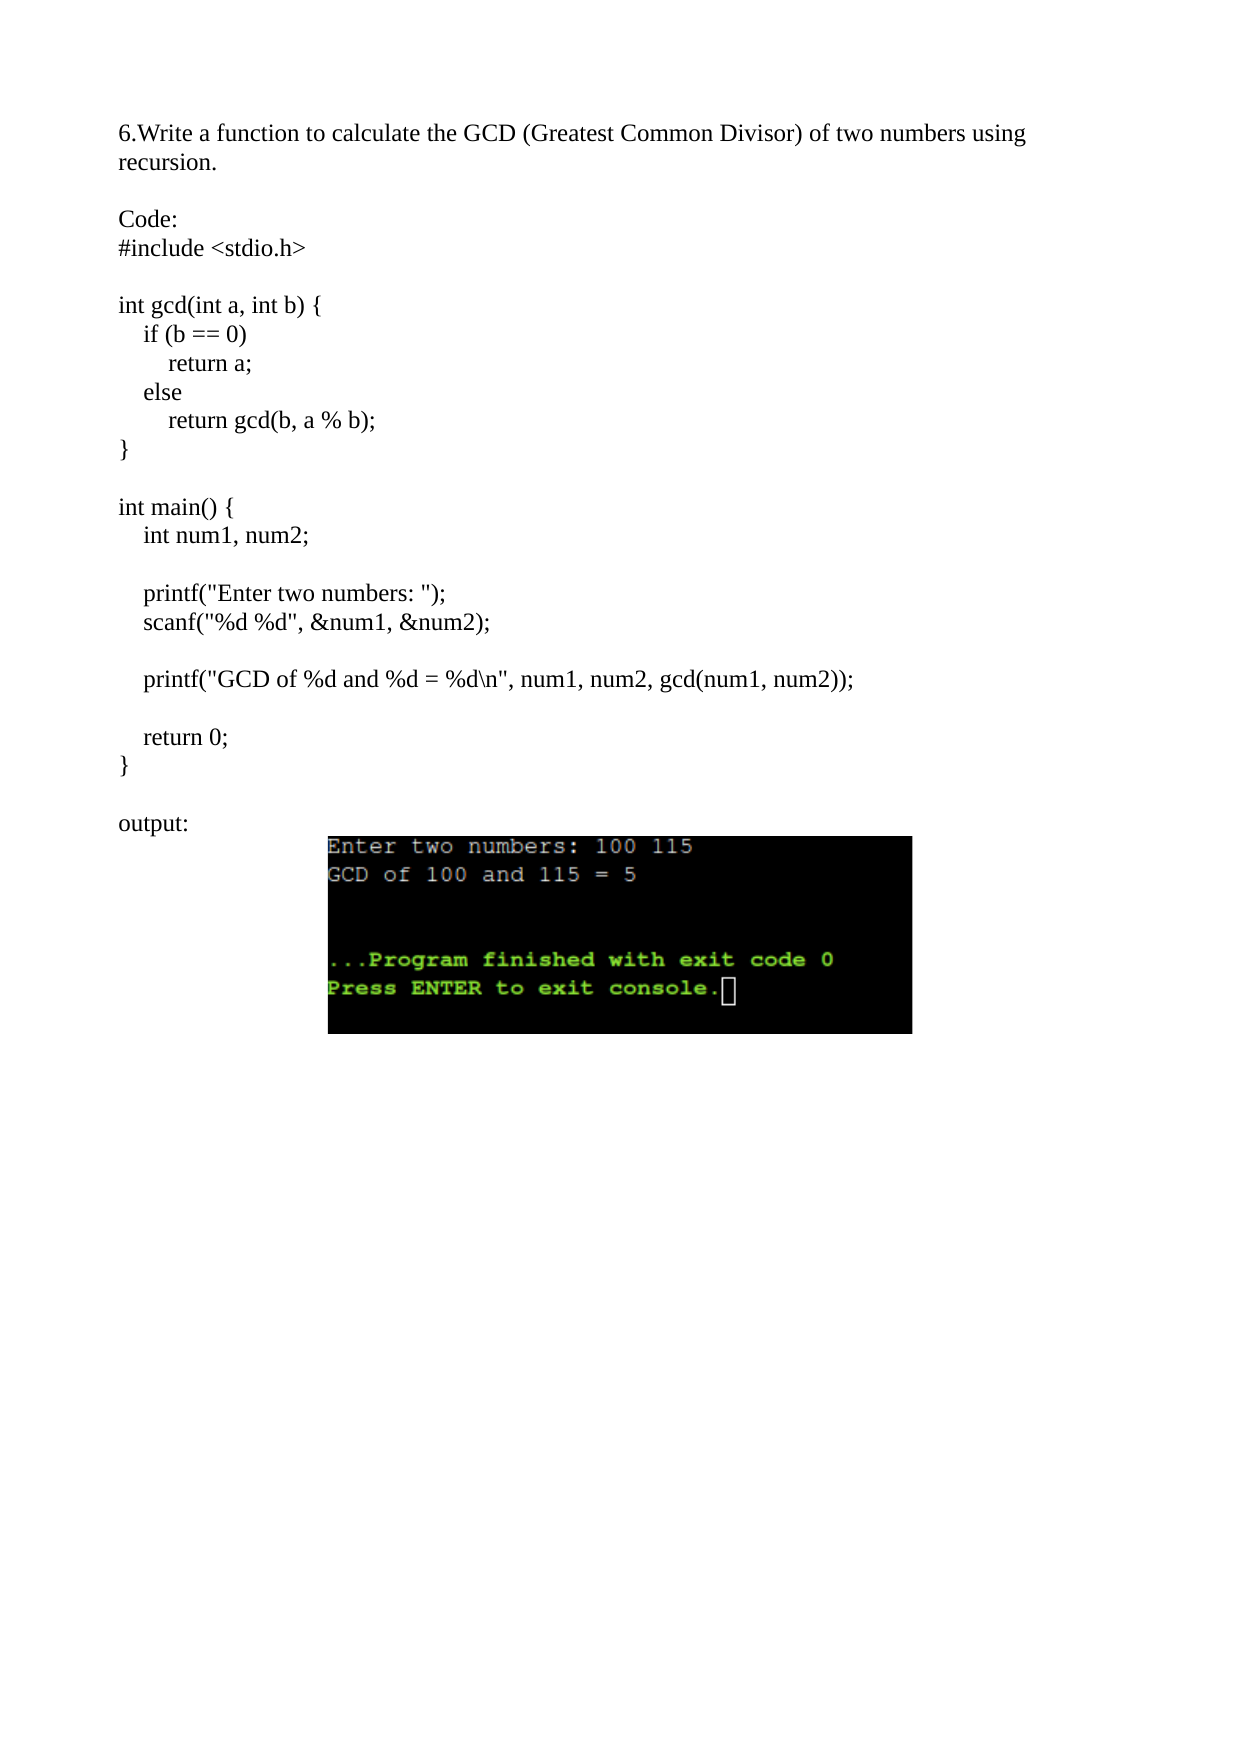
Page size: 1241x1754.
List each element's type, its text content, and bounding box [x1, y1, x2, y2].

text int num1, num2; [118, 521, 1122, 549]
text return a; [118, 348, 1122, 377]
text if (b == 0) [118, 319, 1122, 348]
text scanf("%d %d", &num1, &num2); [118, 607, 1122, 636]
text Code: [118, 204, 1122, 233]
text return gcd(b, a % b); [118, 406, 1122, 434]
text printf("GCD of %d and %d = %d\n", num1, num2, gcd(num1, num2)); [118, 664, 1122, 693]
text int main() { [118, 492, 1122, 521]
text 6.Write a function to calculate the GCD (Greatest Common Divisor) of two numbers using [118, 118, 1122, 147]
text else [118, 377, 1122, 406]
text #include <stdio.h> [118, 233, 1122, 262]
text output: [118, 808, 1122, 837]
text printf("Enter two numbers: "); [118, 578, 1122, 607]
text recursion. [118, 147, 1122, 176]
text int gcd(int a, int b) { [118, 291, 1122, 319]
text } [118, 434, 1122, 463]
text } [118, 751, 1122, 779]
text return 0; [118, 722, 1122, 751]
picture [327, 836, 913, 1034]
